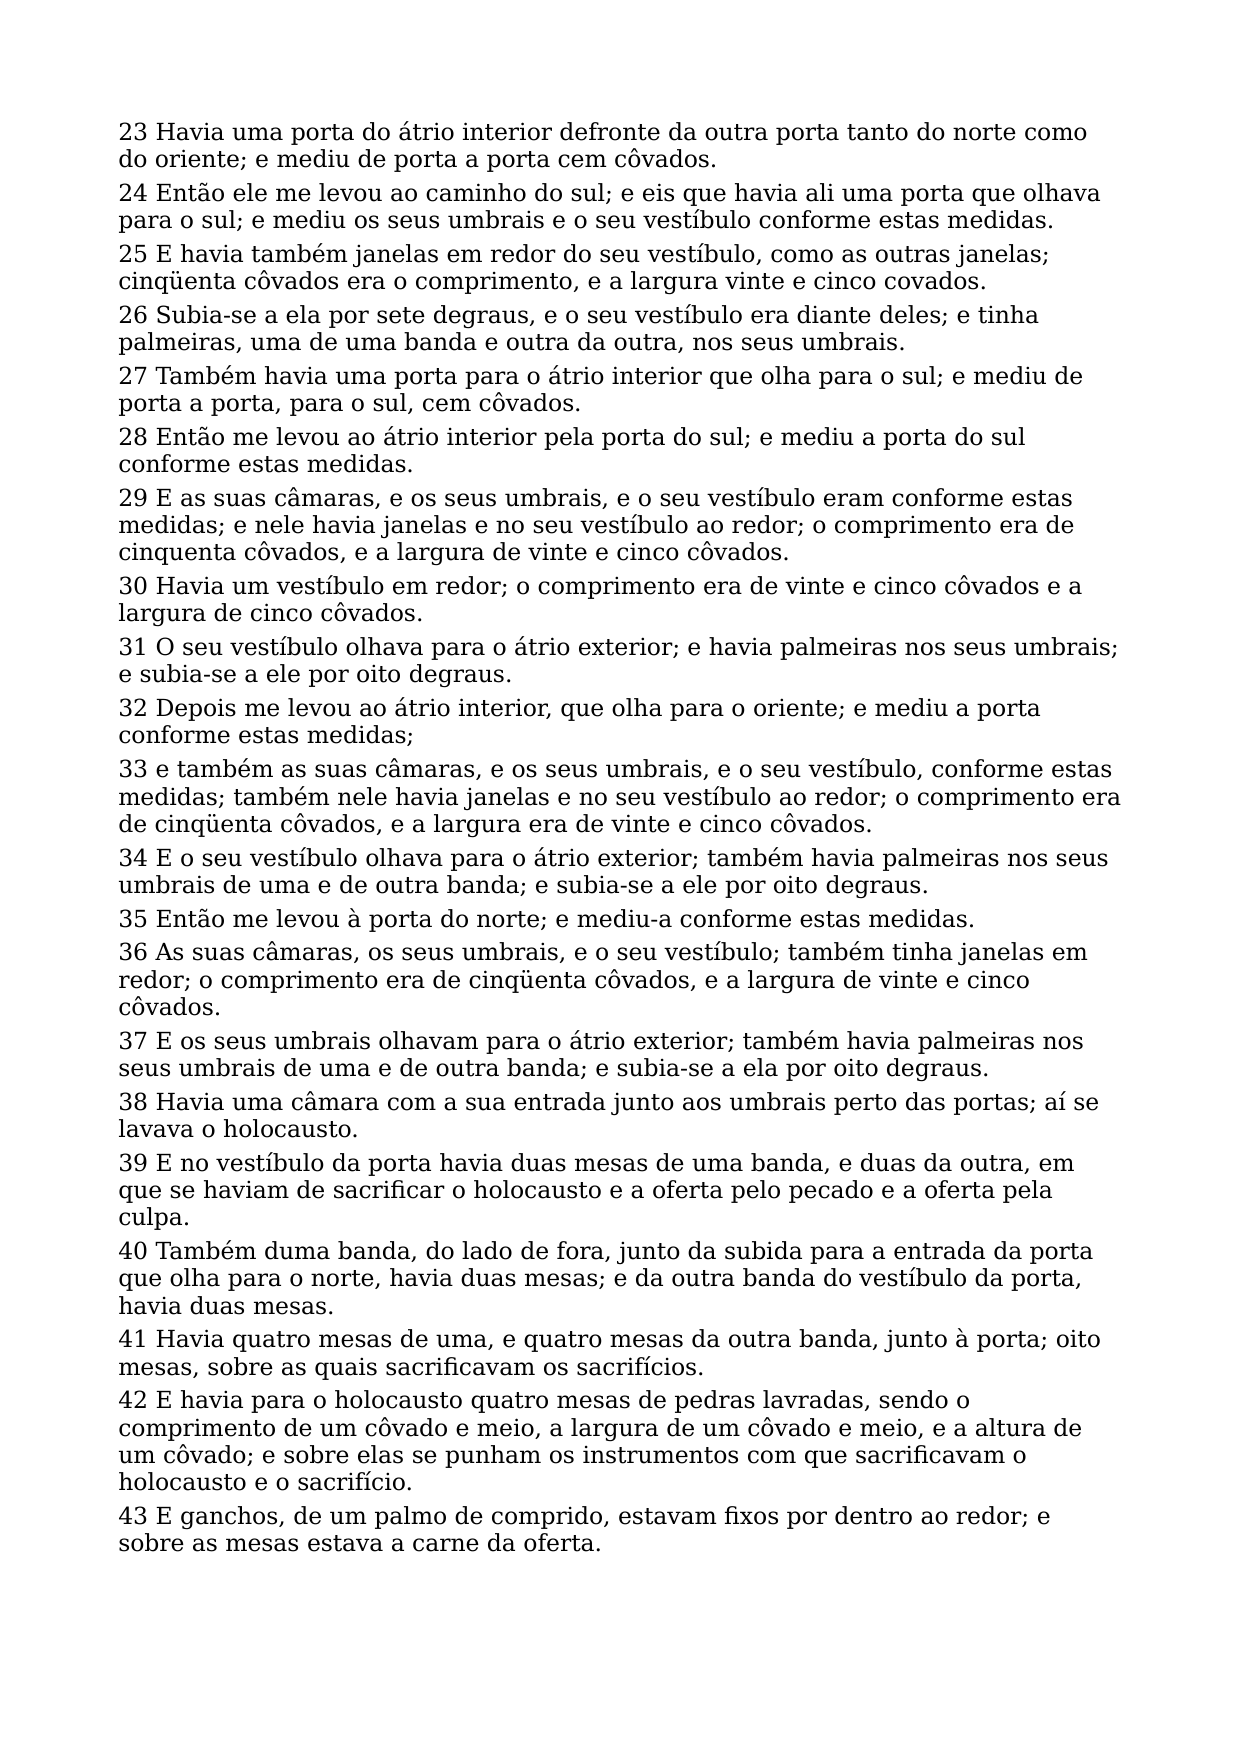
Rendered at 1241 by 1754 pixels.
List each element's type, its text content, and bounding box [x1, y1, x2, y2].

text 29 E as suas câmaras, e os seus umbrais, e o seu vestíbulo eram conforme estas medidas; e nele havia janelas e no seu vestíbulo ao redor; o comprimento era de cinquenta côvados, e a largura de vinte e cinco côvados. [118, 484, 1122, 566]
text 36 As suas câmaras, os seus umbrais, e o seu vestíbulo; também tinha janelas em redor; o comprimento era de cinqüenta côvados, e a largura de vinte e cinco côvados. [118, 939, 1122, 1021]
text 31 O seu vestíbulo olhava para o átrio exterior; e havia palmeiras nos seus umbrais; e subia-se a ele por oito degraus. [118, 634, 1122, 688]
text 39 E no vestíbulo da porta havia duas mesas de uma banda, e duas da outra, em que se haviam de sacrificar o holocausto e a oferta pelo pecado e a oferta pela culpa. [118, 1149, 1122, 1231]
text 38 Havia uma câmara com a sua entrada junto aos umbrais perto das portas; aí se lavava o holocausto. [118, 1088, 1122, 1143]
text 33 e também as suas câmaras, e os seus umbrais, e o seu vestíbulo, conforme estas medidas; também nele havia janelas e no seu vestíbulo ao redor; o comprimento era de cinqüenta côvados, e a largura era de vinte e cinco côvados. [118, 756, 1122, 838]
text 40 Também duma banda, do lado de fora, junto da subida para a entrada da porta que olha para o norte, havia duas mesas; e da outra banda do vestíbulo da porta, havia duas mesas. [118, 1238, 1122, 1319]
text 32 Depois me levou ao átrio interior, que olha para o oriente; e mediu a porta conforme estas medidas; [118, 695, 1122, 749]
text 43 E ganchos, de um palmo de comprido, estavam fixos por dentro ao redor; e sobre as mesas estava a carne da oferta. [118, 1503, 1122, 1557]
text 42 E havia para o holocausto quatro mesas de pedras lavradas, sendo o comprimento de um côvado e meio, a largura de um côvado e meio, e a altura de um côvado; e sobre elas se punham os instrumentos com que sacrificavam o holocausto e o sacrifício. [118, 1387, 1122, 1496]
text 23 Havia uma porta do átrio interior defronte da outra porta tanto do norte como do oriente; e mediu de porta a porta cem côvados. [118, 118, 1122, 173]
text 25 E havia também janelas em redor do seu vestíbulo, como as outras janelas; cinqüenta côvados era o comprimento, e a largura vinte e cinco covados. [118, 240, 1122, 295]
text 24 Então ele me levou ao caminho do sul; e eis que havia ali uma porta que olhava para o sul; e mediu os seus umbrais e o seu vestíbulo conforme estas medidas. [118, 179, 1122, 234]
text 30 Havia um vestíbulo em redor; o comprimento era de vinte e cinco côvados e a largura de cinco côvados. [118, 573, 1122, 627]
text 37 E os seus umbrais olhavam para o átrio exterior; também havia palmeiras nos seus umbrais de uma e de outra banda; e subia-se a ela por oito degraus. [118, 1027, 1122, 1082]
text 27 Também havia uma porta para o átrio interior que olha para o sul; e mediu de porta a porta, para o sul, cem côvados. [118, 362, 1122, 417]
text 28 Então me levou ao átrio interior pela porta do sul; e mediu a porta do sul conforme estas medidas. [118, 423, 1122, 478]
text 34 E o seu vestíbulo olhava para o átrio exterior; também havia palmeiras nos seus umbrais de uma e de outra banda; e subia-se a ele por oito degraus. [118, 844, 1122, 899]
text 35 Então me levou à porta do norte; e mediu-a conforme estas medidas. [118, 905, 1122, 932]
text 41 Havia quatro mesas de uma, e quatro mesas da outra banda, junto à porta; oito mesas, sobre as quais sacrificavam os sacrifícios. [118, 1326, 1122, 1381]
text 26 Subia-se a ela por sete degraus, e o seu vestíbulo era diante deles; e tinha palmeiras, uma de uma banda e outra da outra, nos seus umbrais. [118, 301, 1122, 356]
